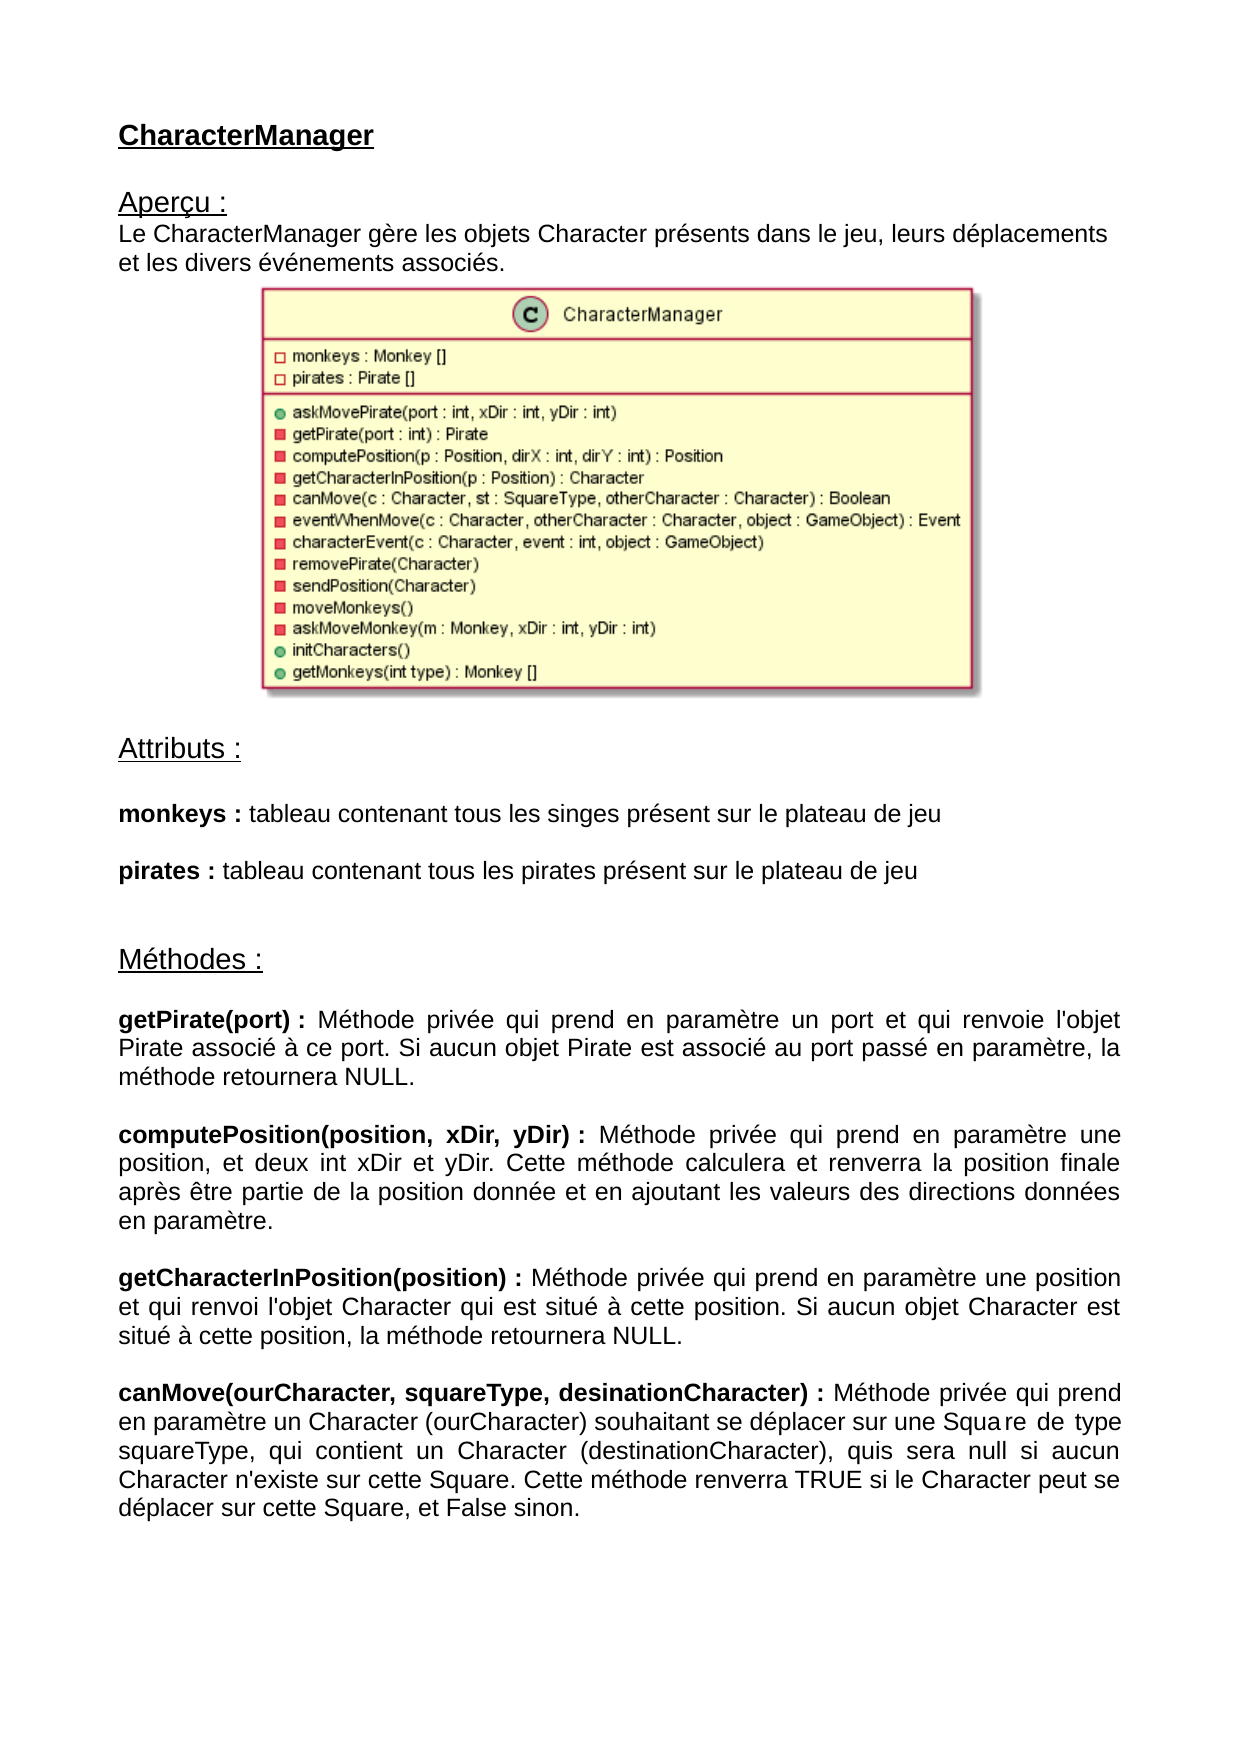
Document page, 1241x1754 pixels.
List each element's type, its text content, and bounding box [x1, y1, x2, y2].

text canMove(ourCharacter, squareType, desinationCharacter) : Méthode privée qui prend en paramètre un Character (ourCharacter) souhaitant se déplacer sur une Squa re de type squareType, qui contient un Character (destinationCharacter), quis sera null si aucun Character n'existe sur cette Square. Cette méthode renverra TRUE si le Character peut se déplacer sur cette Square, et False sinon. [118, 1378, 1122, 1522]
text Aperçu : [118, 185, 1122, 219]
text computePosition(position, xDir, yDir) : Méthode privée qui prend en paramètre une position, et deux int xDir et yDir. Cette méthode calculera et renverra la position finale après être partie de la position donnée et en ajoutant les valeurs des directions données en paramètre. [118, 1120, 1122, 1235]
text pirates : tableau contenant tous les pirates présent sur le plateau de jeu [118, 856, 1122, 885]
text Le CharacterManager gère les objets Character présents dans le jeu, leurs déplacements et les divers événements associés. [118, 219, 1122, 276]
text getCharacterInPosition(position) : Méthode privée qui prend en paramètre une position et qui renvoi l'objet Character qui est situé à cette position. Si aucun objet Character est situé à cette position, la méthode retournera NULL. [118, 1263, 1122, 1350]
text CharacterManager [118, 118, 1122, 152]
text Attributs : [118, 732, 1122, 765]
text getPirate(port) : Méthode privée qui prend en paramètre un port et qui renvoie l'objet Pirate associé à ce port. Si aucun objet Pirate est associé au port passé en paramètre, la méthode retournera NULL. [118, 1005, 1122, 1091]
text monkeys : tableau contenant tous les singes présent sur le plateau de jeu [118, 799, 1122, 827]
text Méthodes : [118, 942, 1122, 976]
picture [253, 276, 987, 703]
